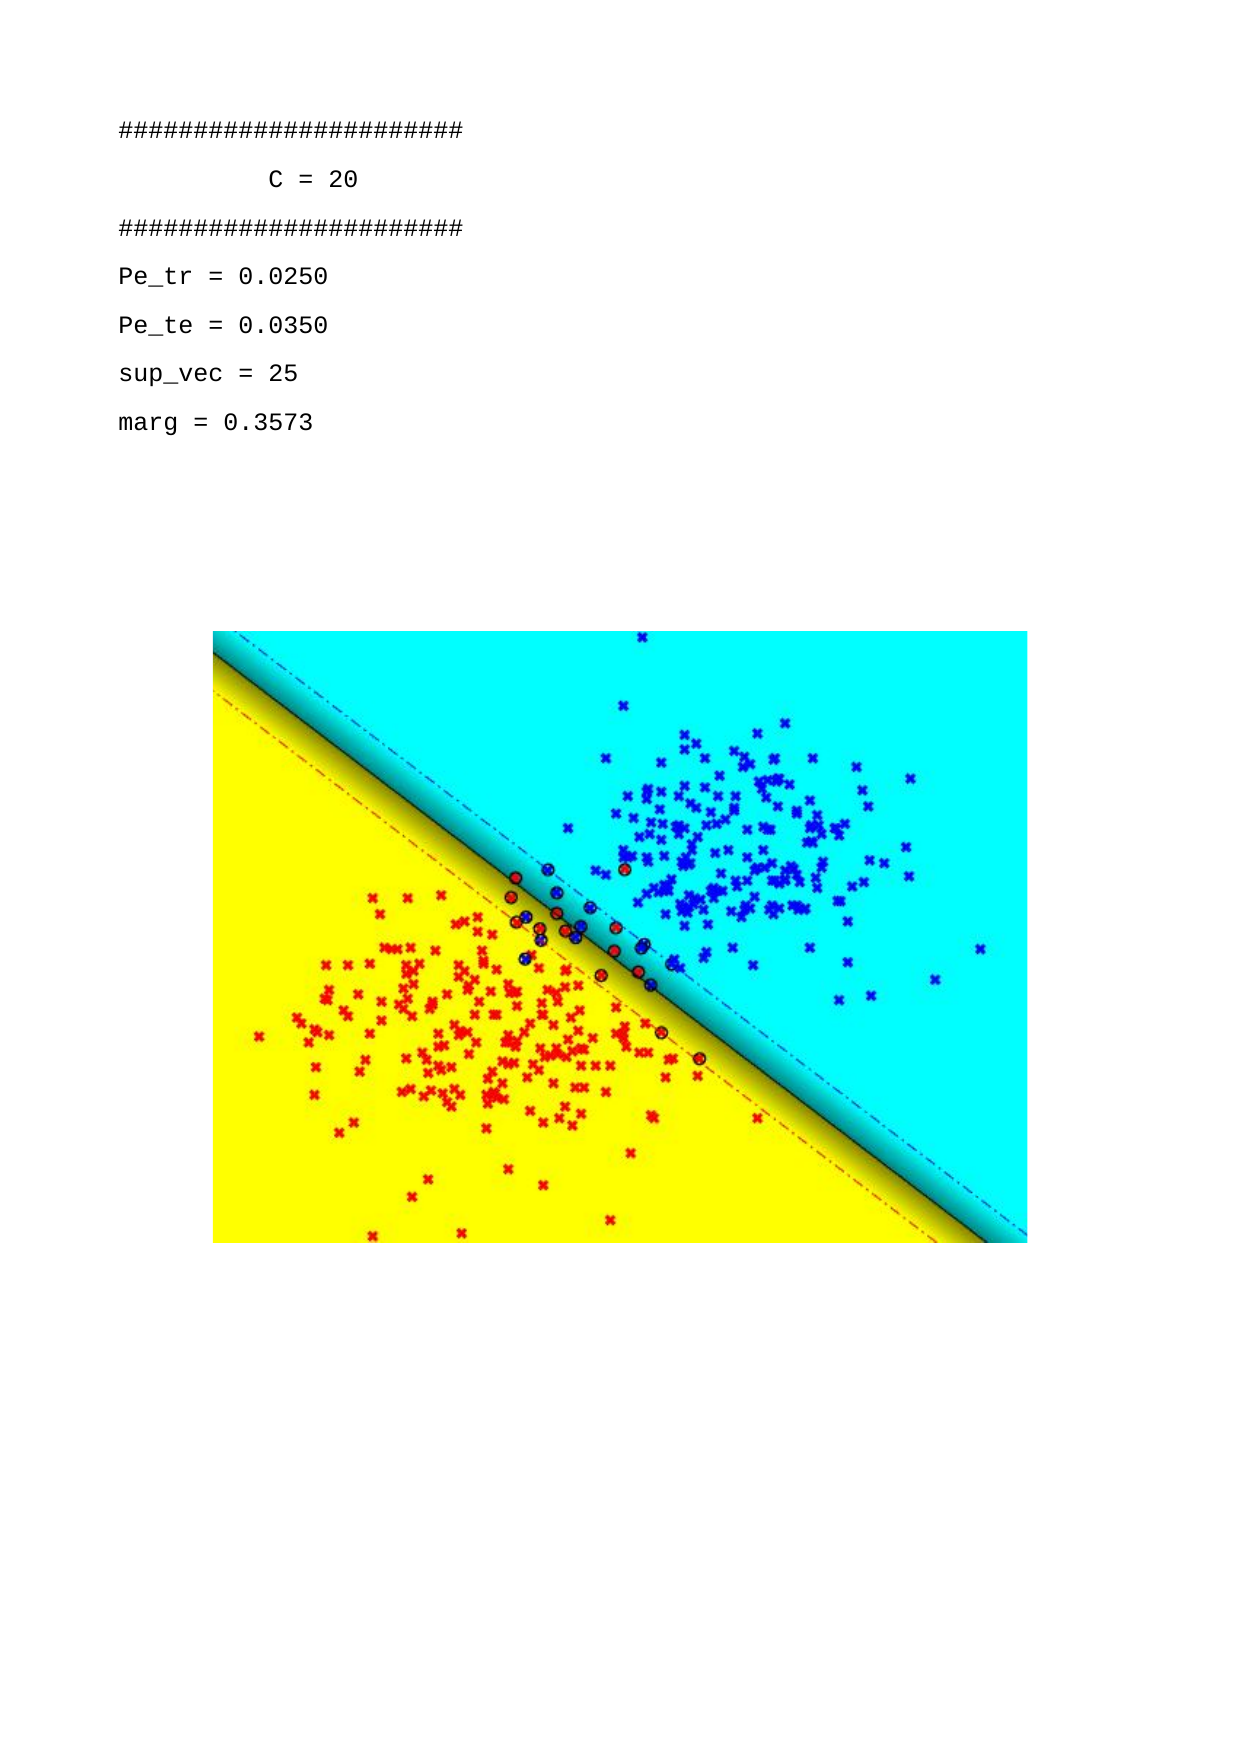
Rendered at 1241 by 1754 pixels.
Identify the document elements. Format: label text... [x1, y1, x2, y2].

text sup_vec = 25 [118, 361, 1122, 389]
text C = 20 [118, 167, 1122, 195]
text ####################### [118, 215, 1122, 243]
text Pe_te = 0.0350 [118, 312, 1122, 341]
text ####################### [118, 118, 1122, 146]
picture [212, 631, 1028, 1243]
text marg = 0.3573 [118, 409, 1122, 438]
text Pe_tr = 0.0250 [118, 264, 1122, 292]
